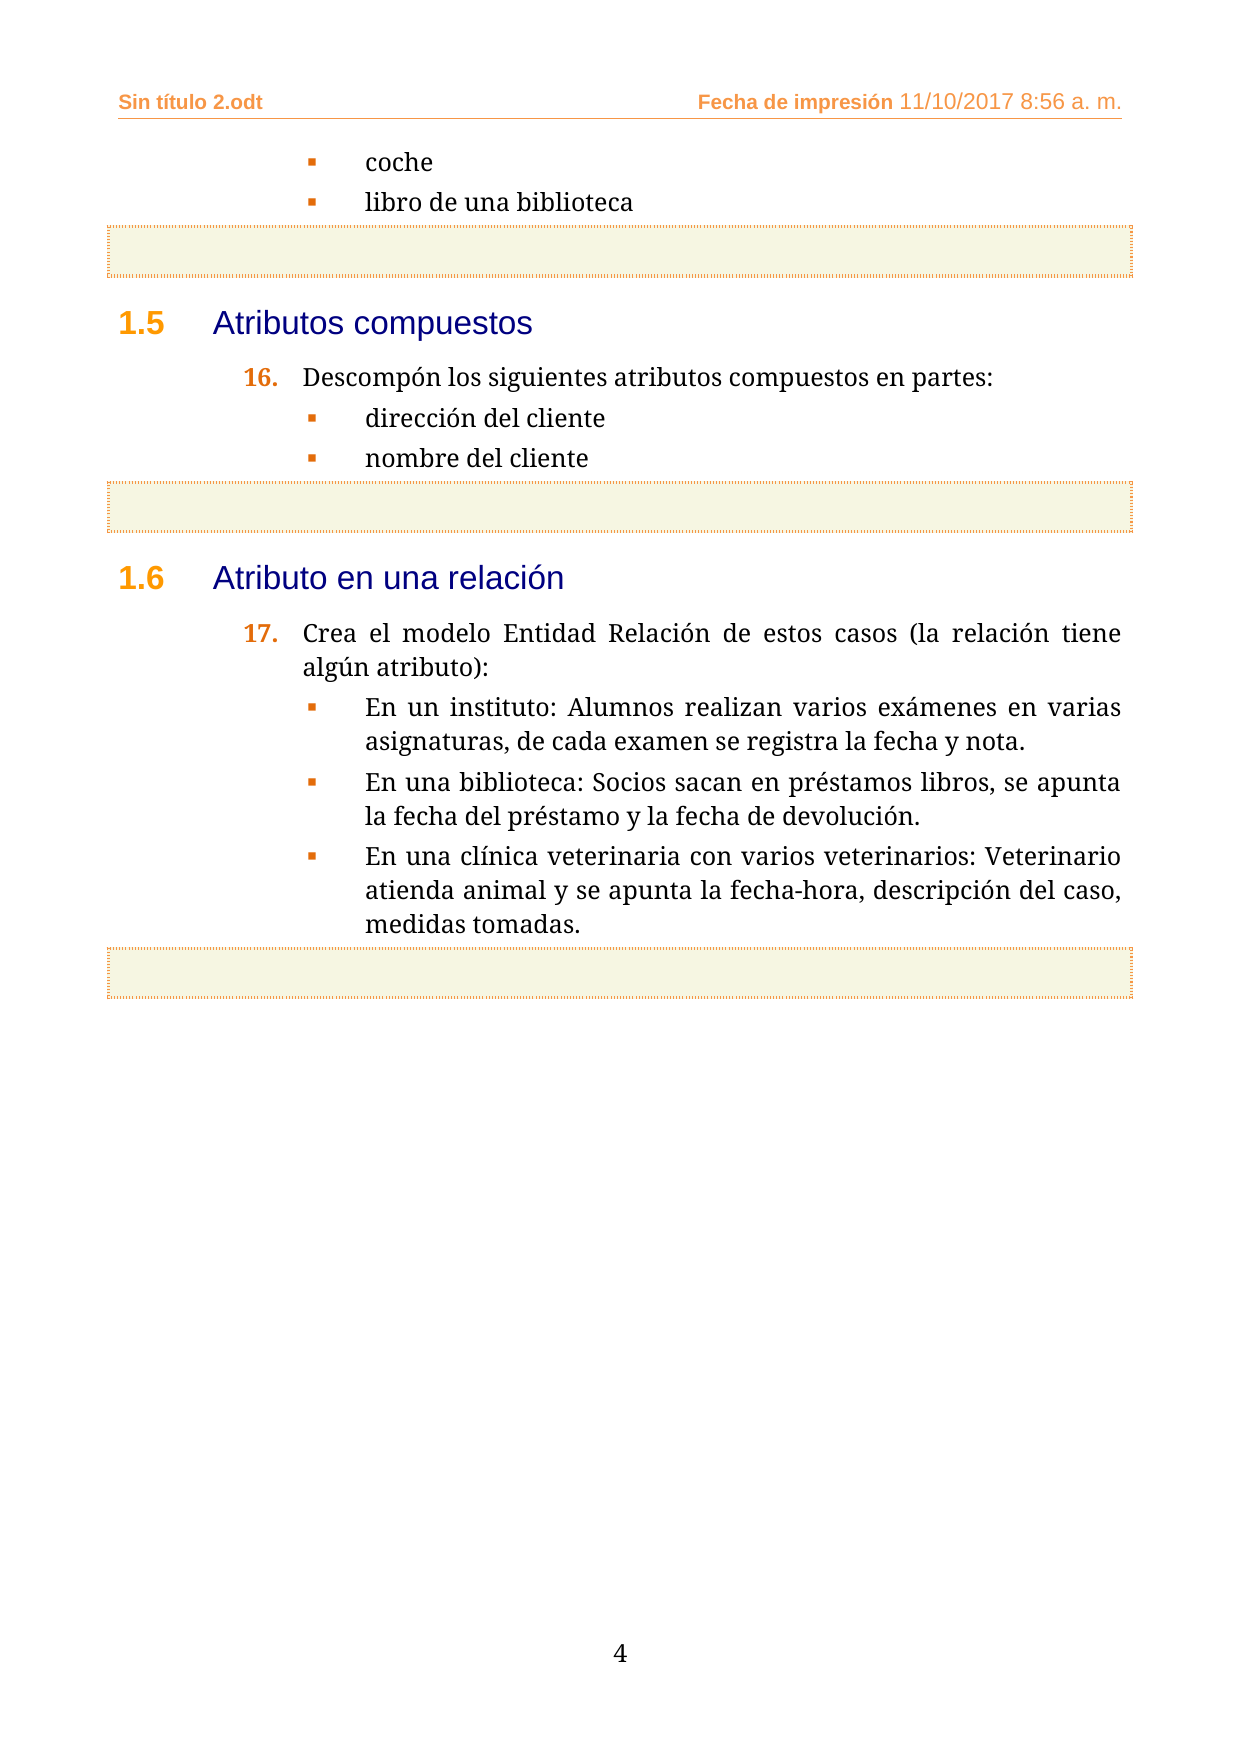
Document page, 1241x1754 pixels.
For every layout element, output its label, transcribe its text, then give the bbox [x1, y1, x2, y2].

list En una biblioteca: Socios sacan en préstamos libros, se apunta la fecha del préstamo y la fecha de devolución. [306, 764, 1122, 832]
list nombre del cliente [306, 441, 1122, 474]
list libro de una biblioteca [306, 185, 1122, 219]
list coche [306, 144, 1122, 179]
list En una clínica veterinaria con varios veterinarios: Veterinario atienda animal y se apunta la fecha-hora, descripción del caso, medidas tomadas. [306, 839, 1122, 941]
subtitle Atributos compuestos [118, 303, 1122, 341]
subtitle Atributo en una relación [118, 558, 1122, 597]
list dirección del cliente [306, 400, 1122, 434]
list Descompón los siguientes atributos compuestos en partes: [243, 360, 1122, 394]
list En un instituto: Alumnos realizan varios exámenes en varias asignaturas, de cada examen se registra la fecha y nota. [306, 690, 1122, 758]
list Crea el modelo Entidad Relación de estos casos (la relación tiene algún atributo): [243, 616, 1122, 684]
